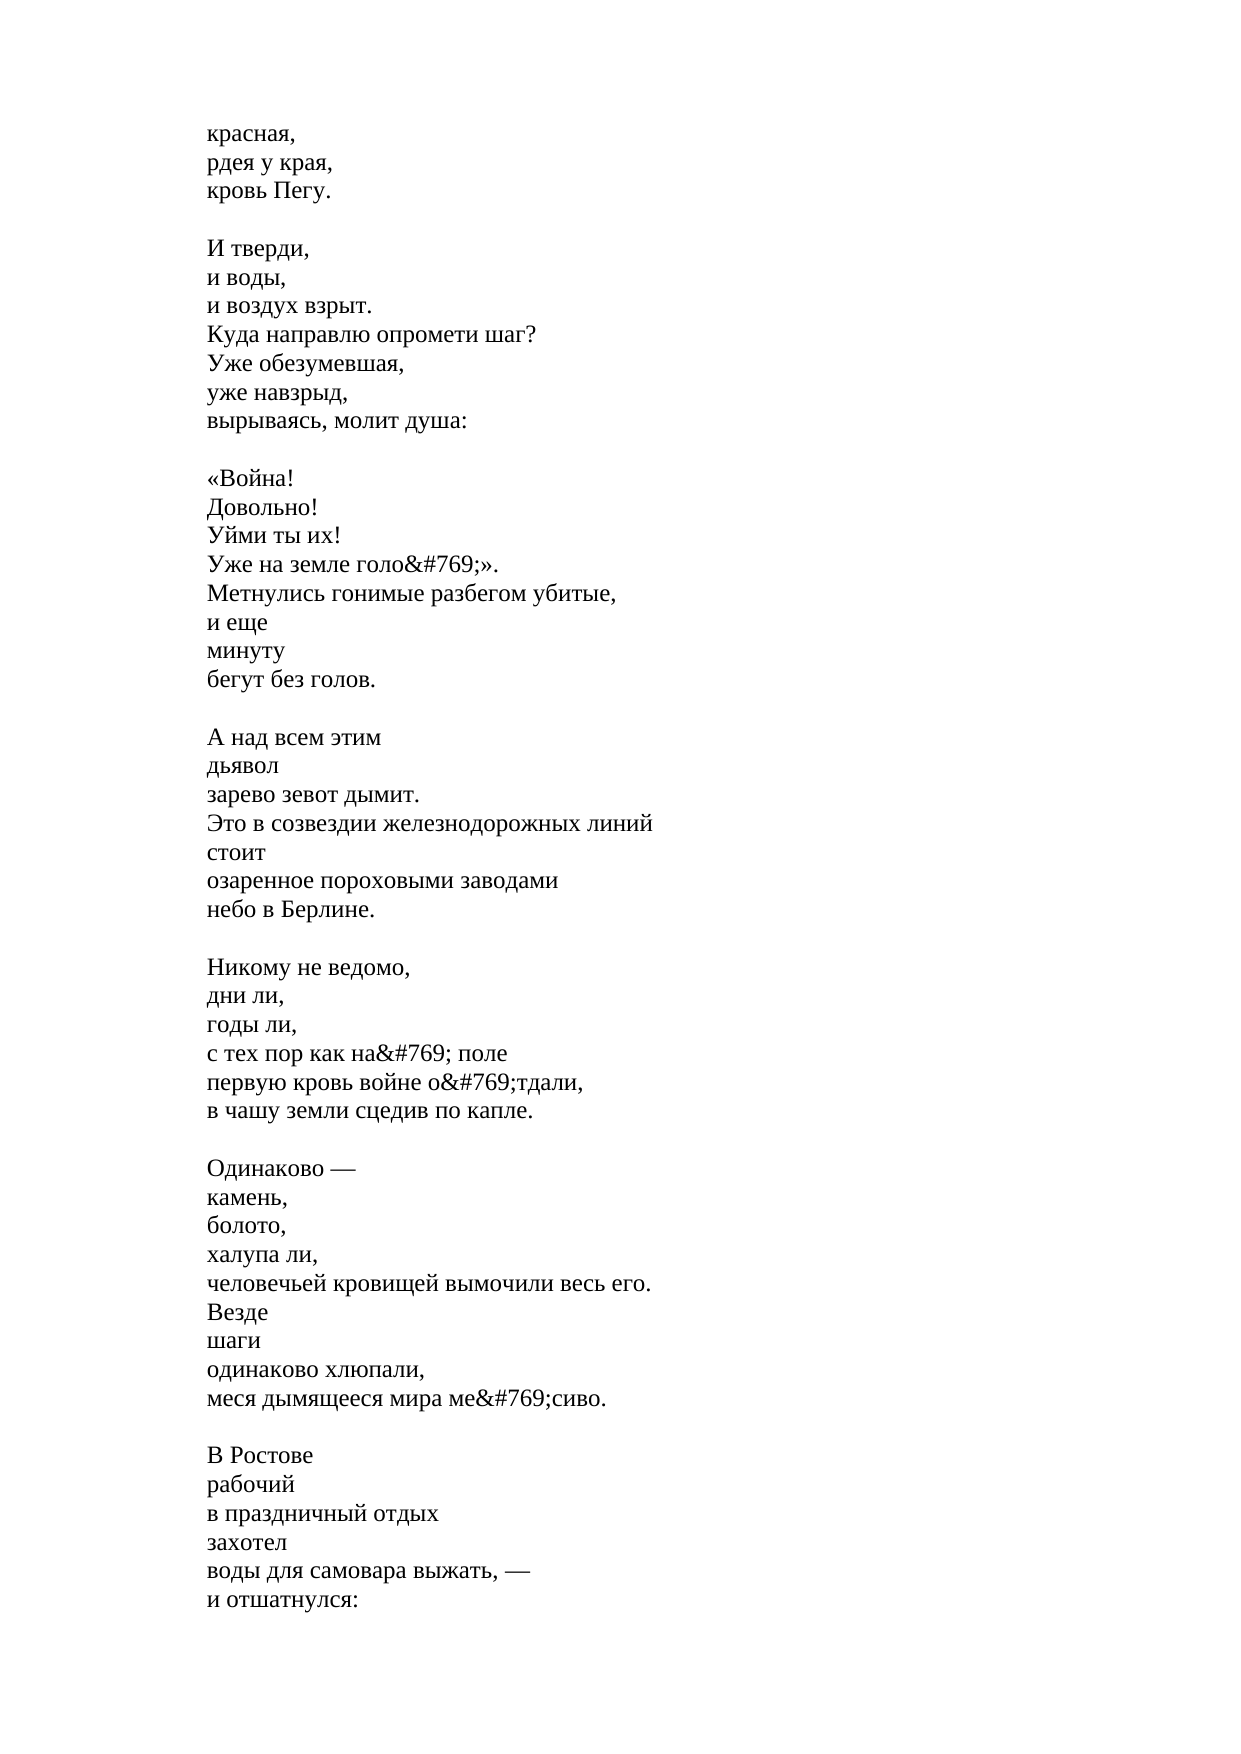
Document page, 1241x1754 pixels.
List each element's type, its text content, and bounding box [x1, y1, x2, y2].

text А над всем этим [148, 722, 1152, 751]
text болото, [148, 1211, 1152, 1239]
text захотел [148, 1527, 1152, 1556]
text в чашу земли сцедив по капле. [148, 1096, 1152, 1124]
text годы ли, [148, 1009, 1152, 1038]
text небо в Берлине. [148, 894, 1152, 923]
text и воды, [148, 262, 1152, 291]
text кровь Пегу. [148, 176, 1152, 204]
text в праздничный отдых [148, 1498, 1152, 1527]
text вырываясь, молит душа: [148, 406, 1152, 434]
text И тверди, [148, 233, 1152, 262]
text озаренное пороховыми заводами [148, 866, 1152, 894]
text халупа ли, [148, 1239, 1152, 1268]
text с тех пор как на&#769; поле [148, 1038, 1152, 1067]
text Метнулись гонимые разбегом убитые, [148, 578, 1152, 607]
text Это в созвездии железнодорожных линий [148, 808, 1152, 837]
text и еще [148, 607, 1152, 636]
text уже навзрыд, [148, 377, 1152, 406]
text «Война! [148, 463, 1152, 492]
text стоит [148, 837, 1152, 866]
text дни ли, [148, 981, 1152, 1009]
text камень, [148, 1182, 1152, 1211]
text Уже обезумевшая, [148, 348, 1152, 377]
text зарево зевот дымит. [148, 779, 1152, 808]
text воды для самовара выжать, — [148, 1556, 1152, 1584]
text первую кровь войне о&#769;тдали, [148, 1067, 1152, 1096]
text Одинаково — [148, 1153, 1152, 1182]
text дьявол [148, 751, 1152, 779]
text человечьей кровищей вымочили весь его. [148, 1268, 1152, 1297]
text рдея у края, [148, 147, 1152, 176]
text красная, [148, 118, 1152, 147]
text одинаково хлюпали, [148, 1354, 1152, 1383]
text бегут без голов. [148, 664, 1152, 693]
text Уже на земле голо&#769;». [148, 549, 1152, 578]
text Везде [148, 1297, 1152, 1326]
text меся дымящееся мира ме&#769;сиво. [148, 1383, 1152, 1412]
text шаги [148, 1326, 1152, 1354]
text Уйми ты их! [148, 521, 1152, 549]
text и отшатнулся: [148, 1584, 1152, 1613]
text минуту [148, 636, 1152, 664]
text Довольно! [148, 492, 1152, 521]
text В Ростове [148, 1441, 1152, 1469]
text и воздух взрыт. [148, 291, 1152, 319]
text рабочий [148, 1469, 1152, 1498]
text Куда направлю опромети шаг? [148, 319, 1152, 348]
text Никому не ведомо, [148, 952, 1152, 981]
